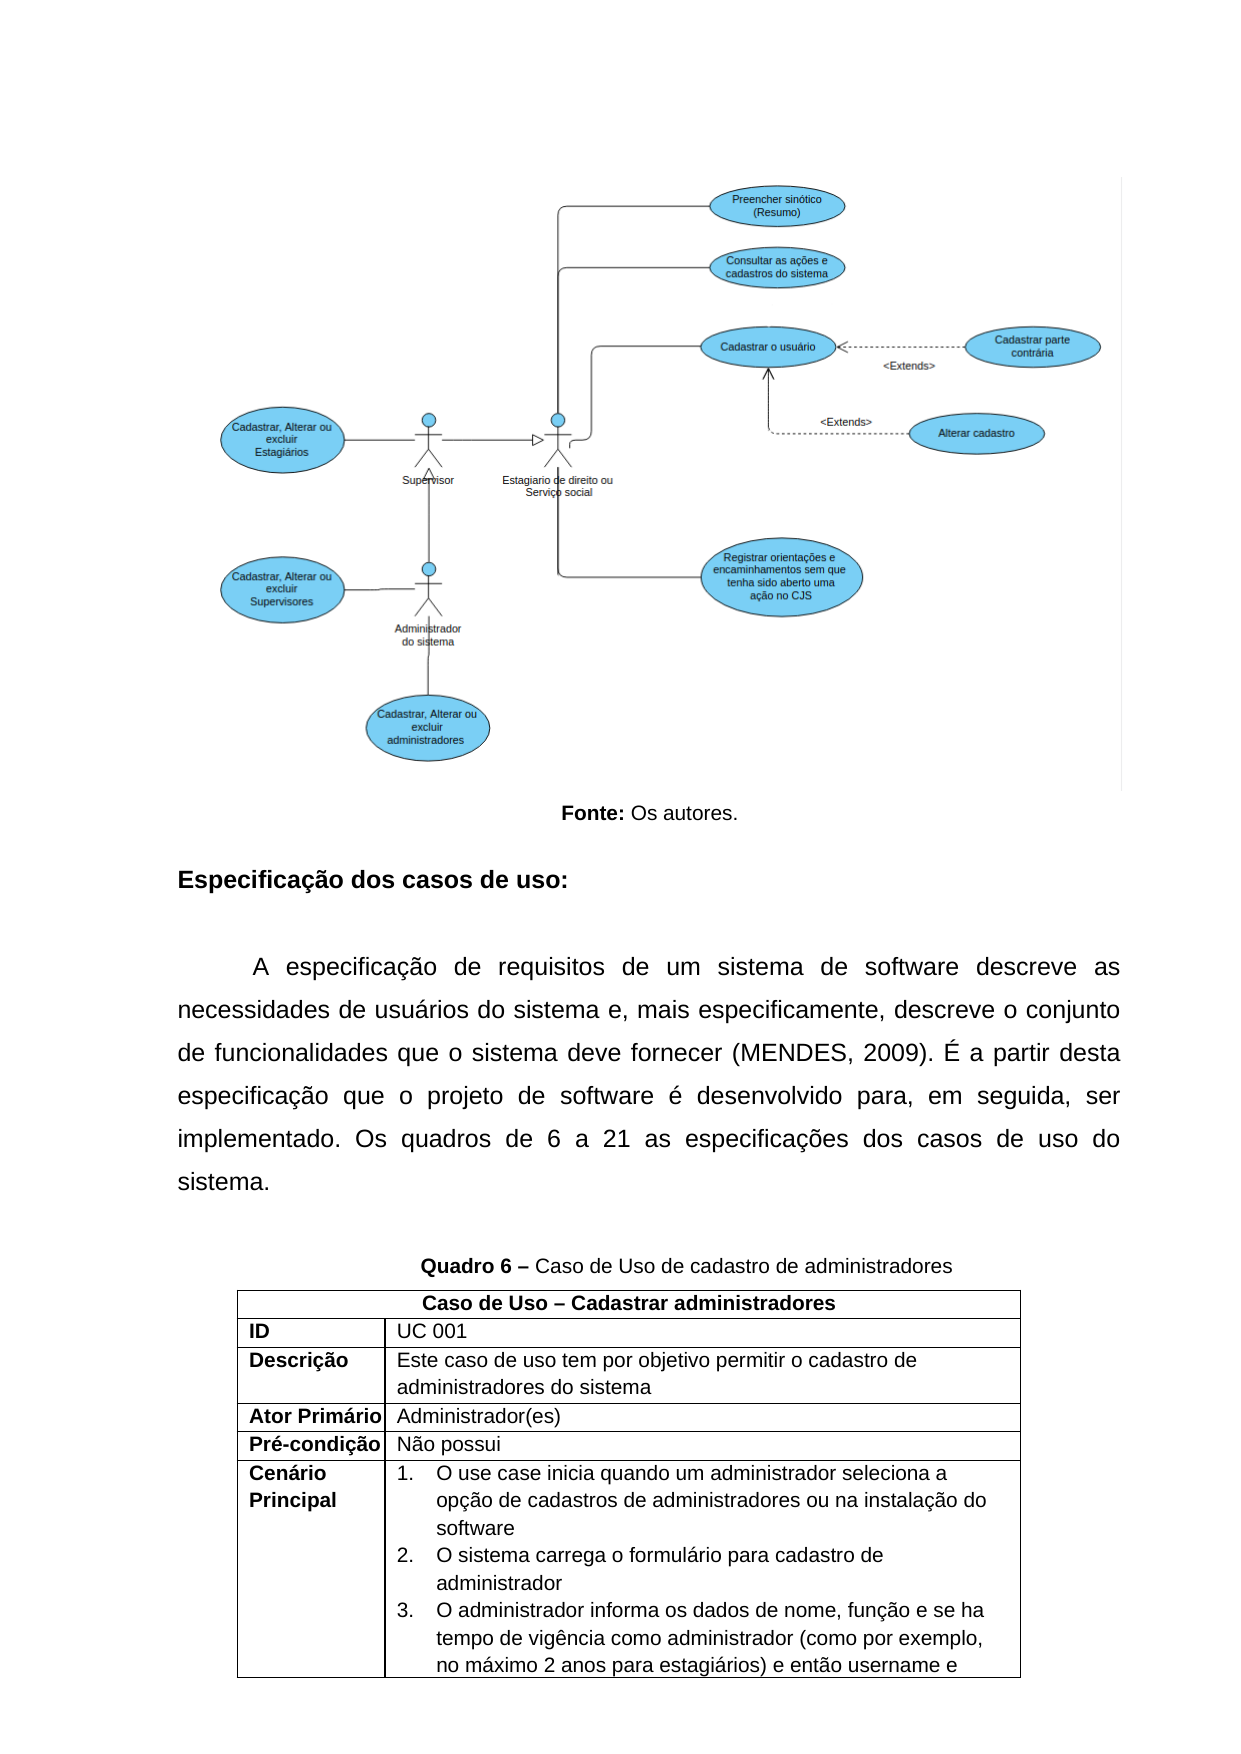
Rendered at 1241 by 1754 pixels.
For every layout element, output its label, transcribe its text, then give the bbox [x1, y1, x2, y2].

table_cell UC 001 [386, 1319, 1020, 1347]
table_cell O use case inicia quando um administrador seleciona a opção de cadastros de administradores ou na instalação do software O sistema carrega o formulário para cadastro de administrador O administrador informa os dados de nome, função e se ha tempo de vigência como administrador (como por exemplo, no máximo 2 anos para estagiários) e então username e senha. O sistema confirma o cadastro do administrador O sistema encerra a operação [386, 1461, 1020, 1677]
table_cell Ator Primário [238, 1404, 384, 1431]
table_cell ID [238, 1319, 384, 1347]
table_header Caso de Uso – Cadastrar administradores [238, 1291, 1020, 1318]
table_cell Administrador(es) [386, 1404, 1020, 1431]
table_cell Pré-condição [238, 1432, 384, 1460]
picture [177, 177, 1123, 791]
text Quadro 6 – Caso de Uso de cadastro de administradores [177, 1254, 1122, 1278]
table_cell Cenário Principal [238, 1461, 384, 1677]
table_cell Este caso de uso tem por objetivo permitir o cadastro de administradores do sistema [386, 1348, 1020, 1403]
subtitle Especificação dos casos de uso: [177, 866, 1122, 894]
table_cell Não possui [386, 1432, 1020, 1460]
table_cell Descrição [238, 1348, 384, 1403]
text A especificação de requisitos de um sistema de software descreve as necessidades de usuários do sistema e, mais especificamente, descreve o conjunto de funcionalidades que o sistema deve fornecer (MENDES, 2009). É a partir desta especificação que o projeto de software é desenvolvido para, em seguida, ser implementado. Os quadros de 6 a 21 as especificações dos casos de uso do sistema. [177, 952, 1122, 1196]
text Fonte: Os autores. [177, 791, 1122, 828]
